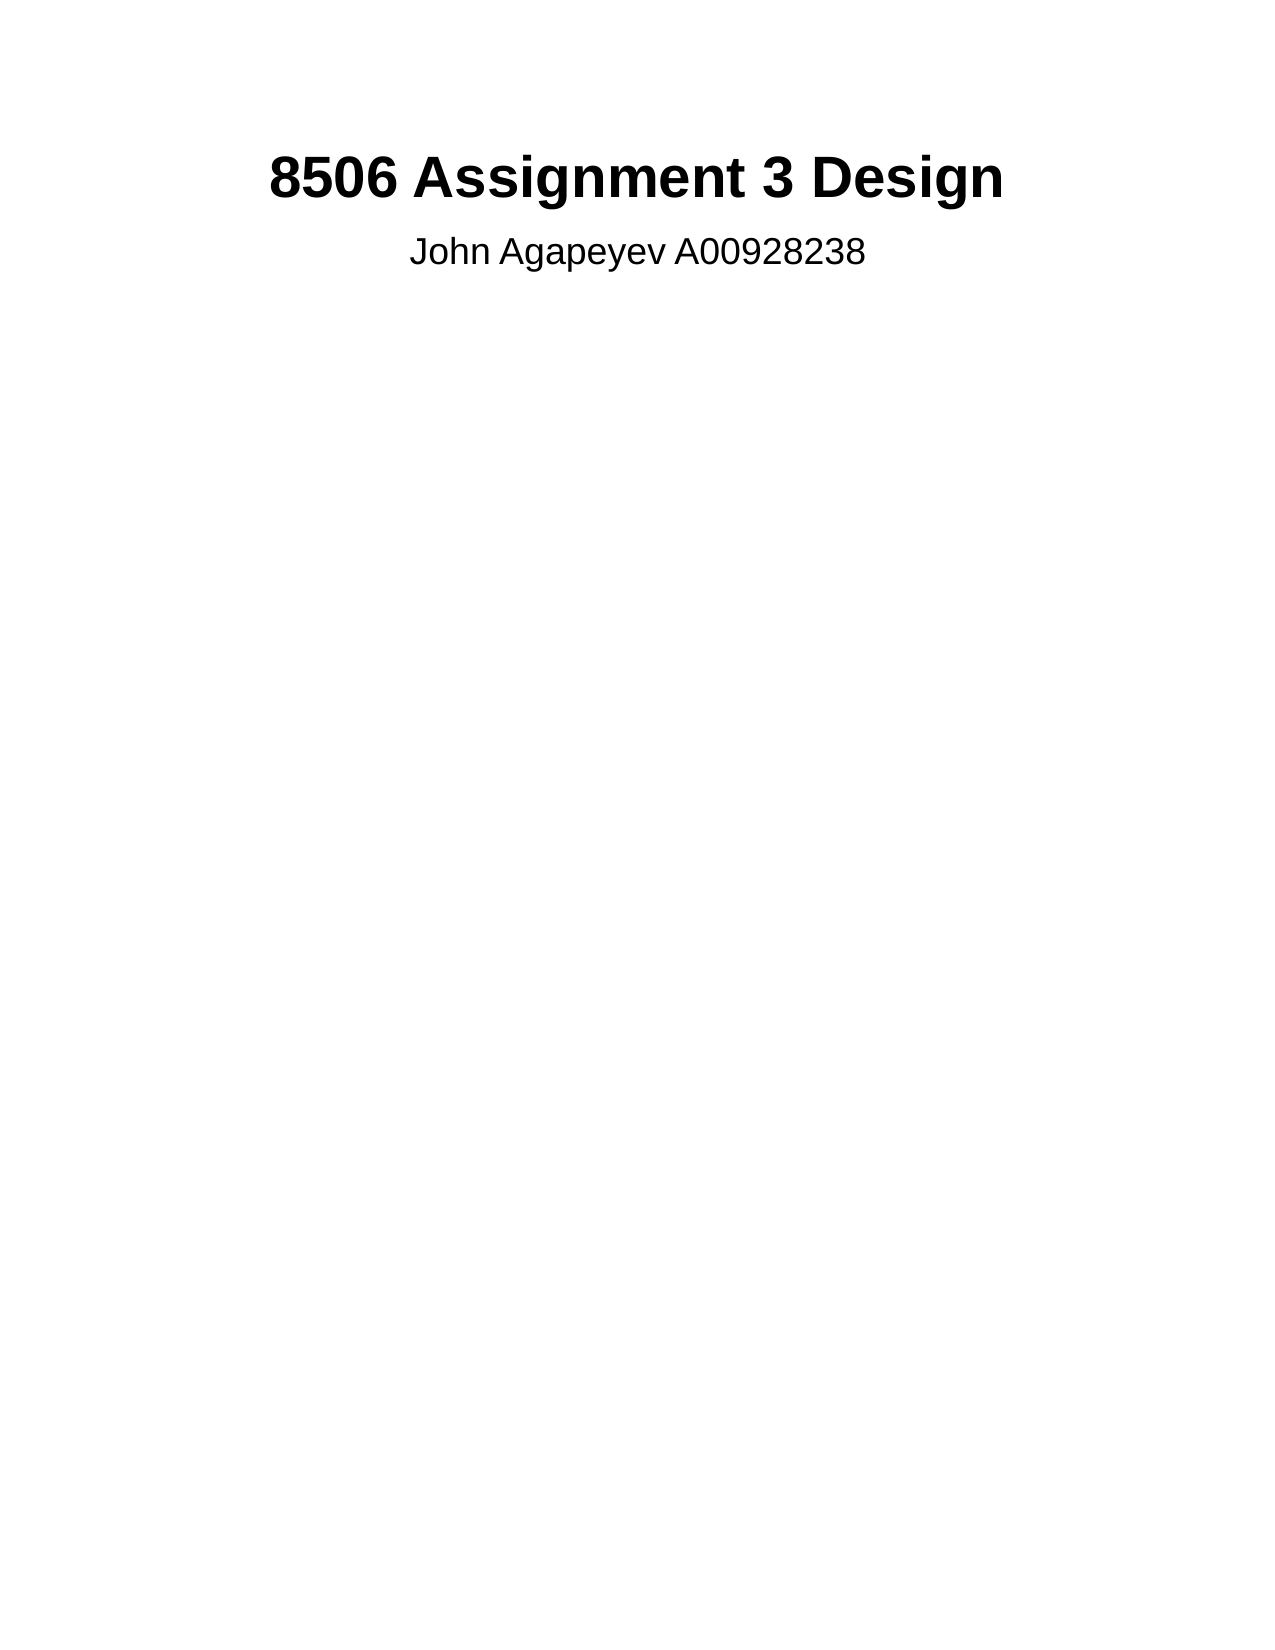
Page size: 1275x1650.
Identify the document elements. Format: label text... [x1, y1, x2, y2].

subtitle John Agapeyev A00928238 [118, 229, 1157, 272]
title 8506 Assignment 3 Design [118, 143, 1157, 210]
